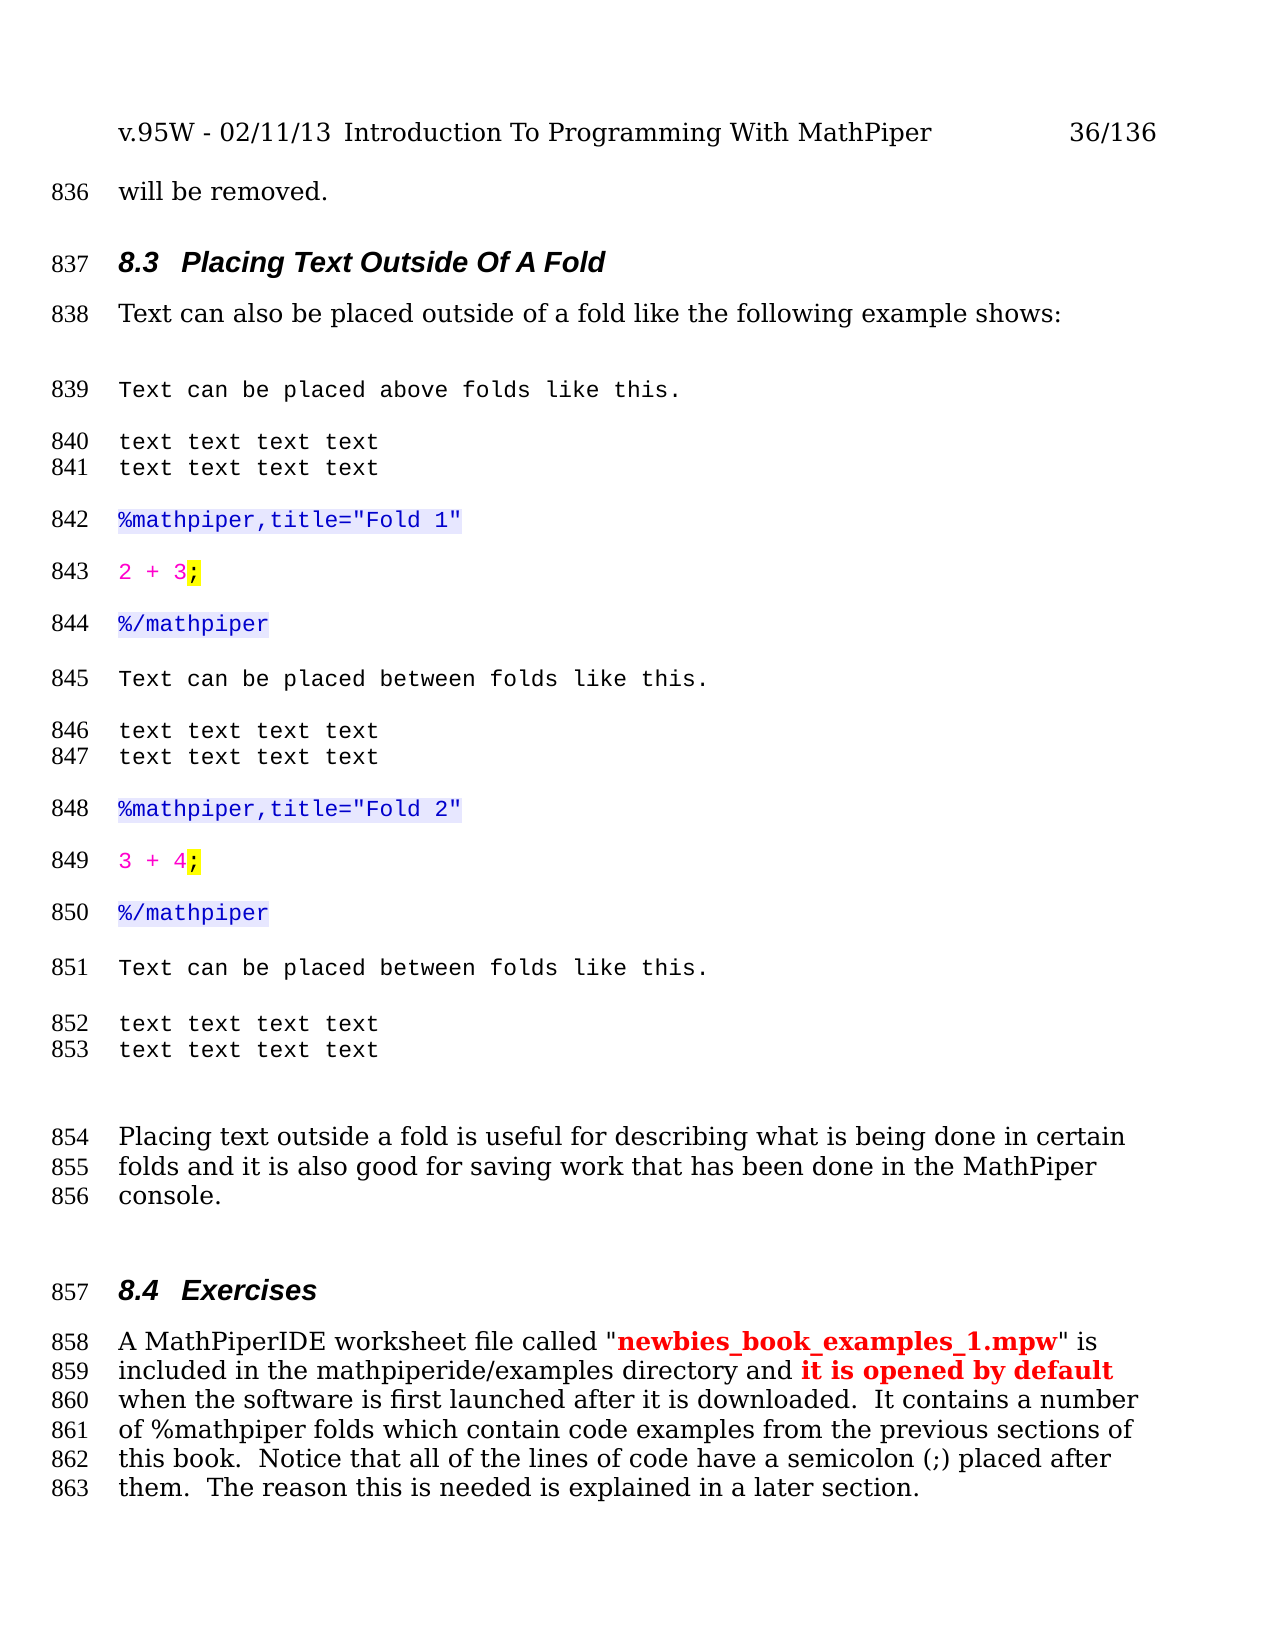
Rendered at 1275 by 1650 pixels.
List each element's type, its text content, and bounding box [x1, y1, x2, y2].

text %/mathpiper [118, 612, 1157, 638]
text Placing text outside a fold is useful for describing what is being done in certain folds and it is also good for saving work that has been done in the MathPiper console. [118, 1122, 1157, 1210]
text text text text text [118, 746, 1157, 771]
subtitle Placing Text Outside Of A Fold [118, 245, 1157, 278]
text 3 + 4; [118, 849, 1157, 875]
text text text text text [118, 457, 1157, 483]
text Text can be placed between folds like this. [118, 957, 1157, 982]
text %mathpiper,title="Fold 1" [118, 508, 1157, 534]
subtitle Exercises [118, 1272, 1157, 1306]
text %mathpiper,title="Fold 2" [118, 797, 1157, 823]
text Text can also be placed outside of a fold like the following example shows: [118, 299, 1157, 329]
text text text text text [118, 431, 1157, 457]
text %/mathpiper [118, 901, 1157, 927]
text A MathPiperIDE worksheet file called "newbies_book_examples_1.mpw" is included in the mathpiperide/examples directory and it is opened by default when the software is first launched after it is downloaded. It contains a number of %mathpiper folds which contain code examples from the previous sections of this book. Notice that all of the lines of code have a semicolon (;) placed after them. The reason this is needed is explained in a later section. [118, 1327, 1157, 1502]
text Text can be placed between folds like this. [118, 668, 1157, 694]
text text text text text [118, 1012, 1157, 1038]
text text text text text [118, 719, 1157, 746]
text will be removed. [118, 177, 1157, 206]
text 2 + 3; [118, 560, 1157, 586]
text Text can be placed above folds like this. [118, 379, 1157, 405]
text text text text text [118, 1038, 1157, 1064]
